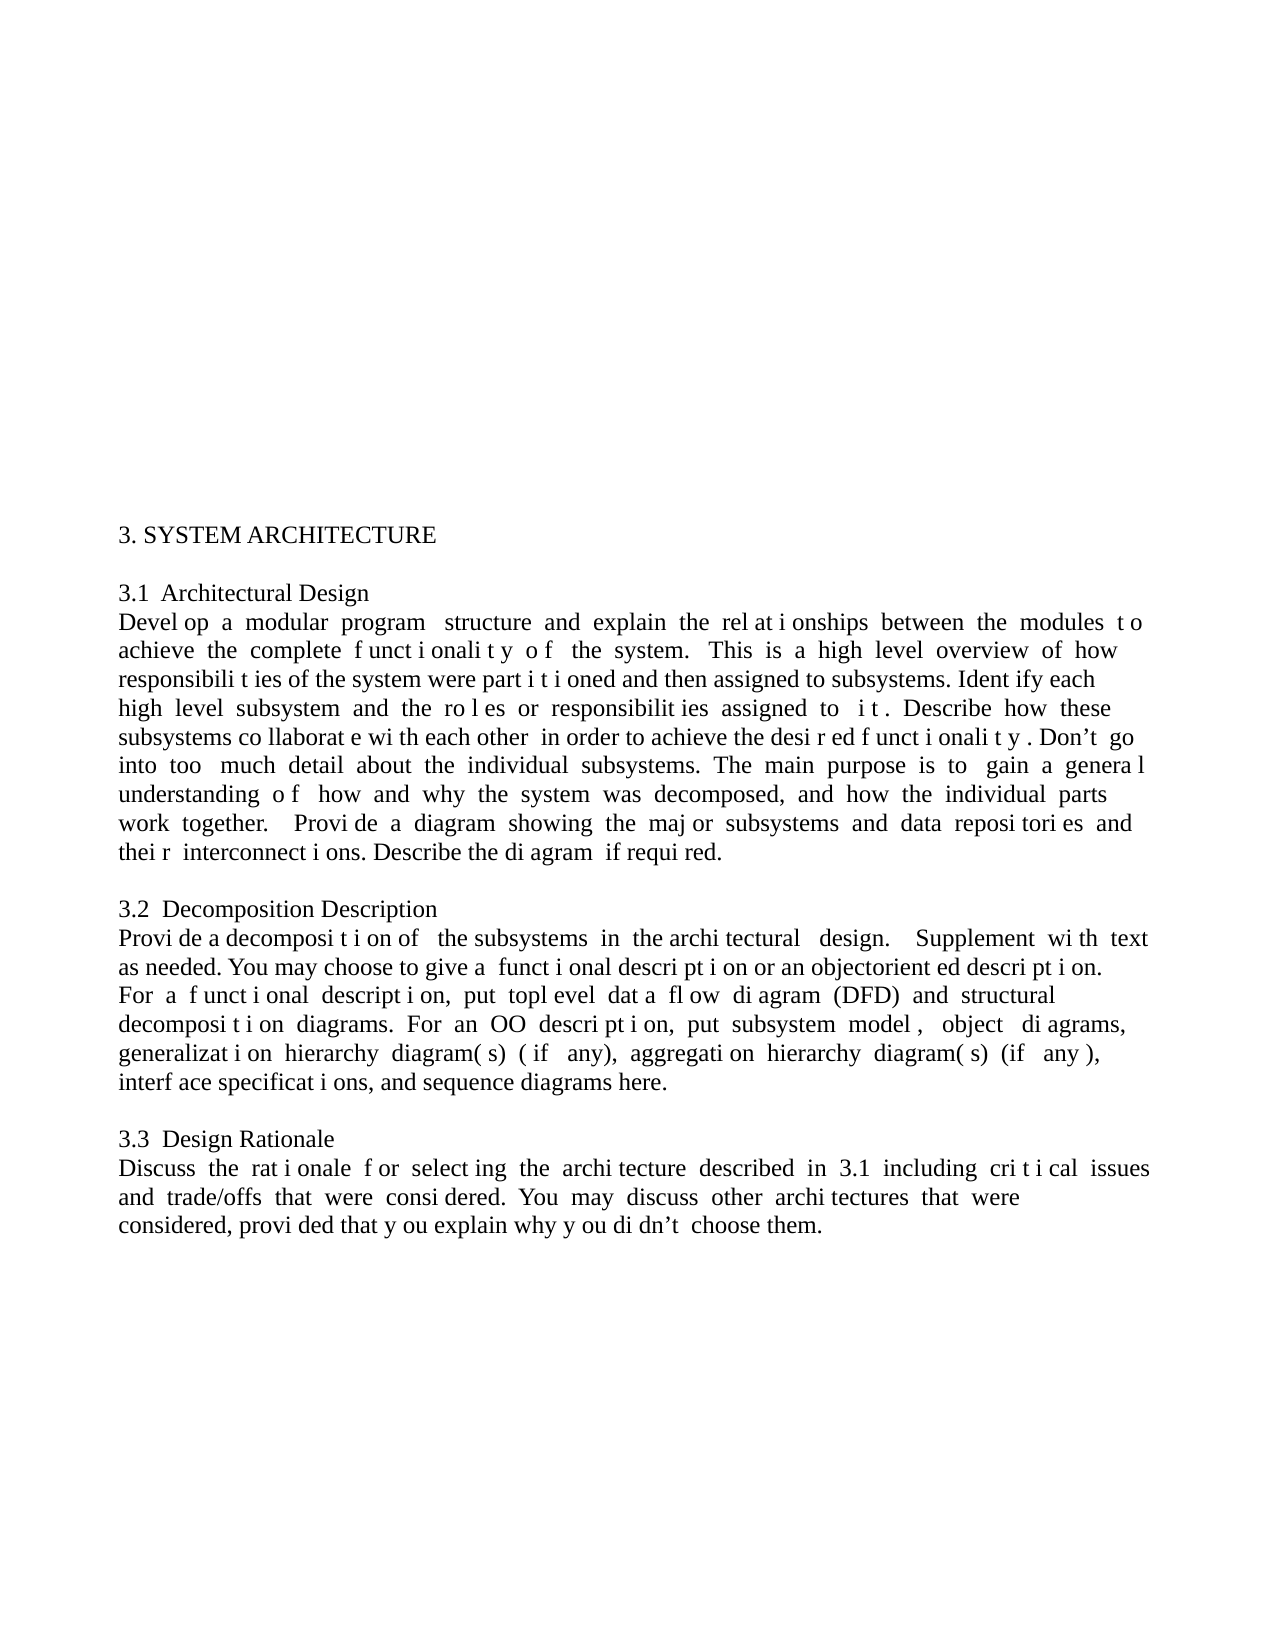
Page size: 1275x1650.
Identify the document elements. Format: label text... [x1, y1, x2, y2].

text generalizat i on hierarchy diagram( s) ( if any), aggregati on hierarchy diagram( s) (if any ), [118, 1038, 1157, 1067]
text considered, provi ded that y ou explain why y ou di dn’t choose them. [118, 1211, 1157, 1239]
text Provi de a decomposi t i on of the subsystems in the archi tectural design. Supplement wi th text [118, 923, 1157, 952]
text decomposi t i on diagrams. For an OO descri pt i on, put subsystem model , object di agrams, [118, 1009, 1157, 1038]
text For a f unct i onal descript i on, put top­l evel dat a fl ow di agram (DFD) and structural [118, 981, 1157, 1009]
text 3.3 Design Rationale [118, 1124, 1157, 1153]
text and trade/offs that were consi dered. You may discuss other archi tectures that were [118, 1182, 1157, 1211]
text 3.2 Decomposition Description [118, 894, 1157, 923]
text high level subsystem and the ro l es or responsibilit ies assigned to i t . Describe how these [118, 693, 1157, 722]
text 3.1 Architectural Design [118, 578, 1157, 607]
text interf ace specificat i ons, and sequence diagrams here. [118, 1067, 1157, 1096]
text thei r interconnect i ons. Describe the di agram if requi red. [118, 837, 1157, 866]
text achieve the complete f unct i onali t y o f the system. This is a high level overview of how responsibili t ies of the system were part i t i oned and then assigned to subsystems. Ident ify each [118, 636, 1157, 693]
text into too much detail about the individual subsystems. The main purpose is to gain a genera l [118, 751, 1157, 779]
text understanding o f how and why the system was decomposed, and how the individual parts [118, 779, 1157, 808]
text subsystems co llaborat e wi th each other in order to achieve the desi r ed f unct i onali t y . Don’t go [118, 722, 1157, 751]
text work together. Provi de a diagram showing the maj or subsystems and data reposi tori es and [118, 808, 1157, 837]
text Devel op a modular program structure and explain the rel at i onships between the modules t o [118, 607, 1157, 636]
text Discuss the rat i onale f or select ing the archi tecture described in 3.1 including cri t i cal issues [118, 1153, 1157, 1182]
text 3. SYSTEM ARCHITECTURE [118, 521, 1157, 549]
text as needed. You may choose to give a funct i onal descri pt i on or an object­orient ed descri pt i on. [118, 952, 1157, 981]
